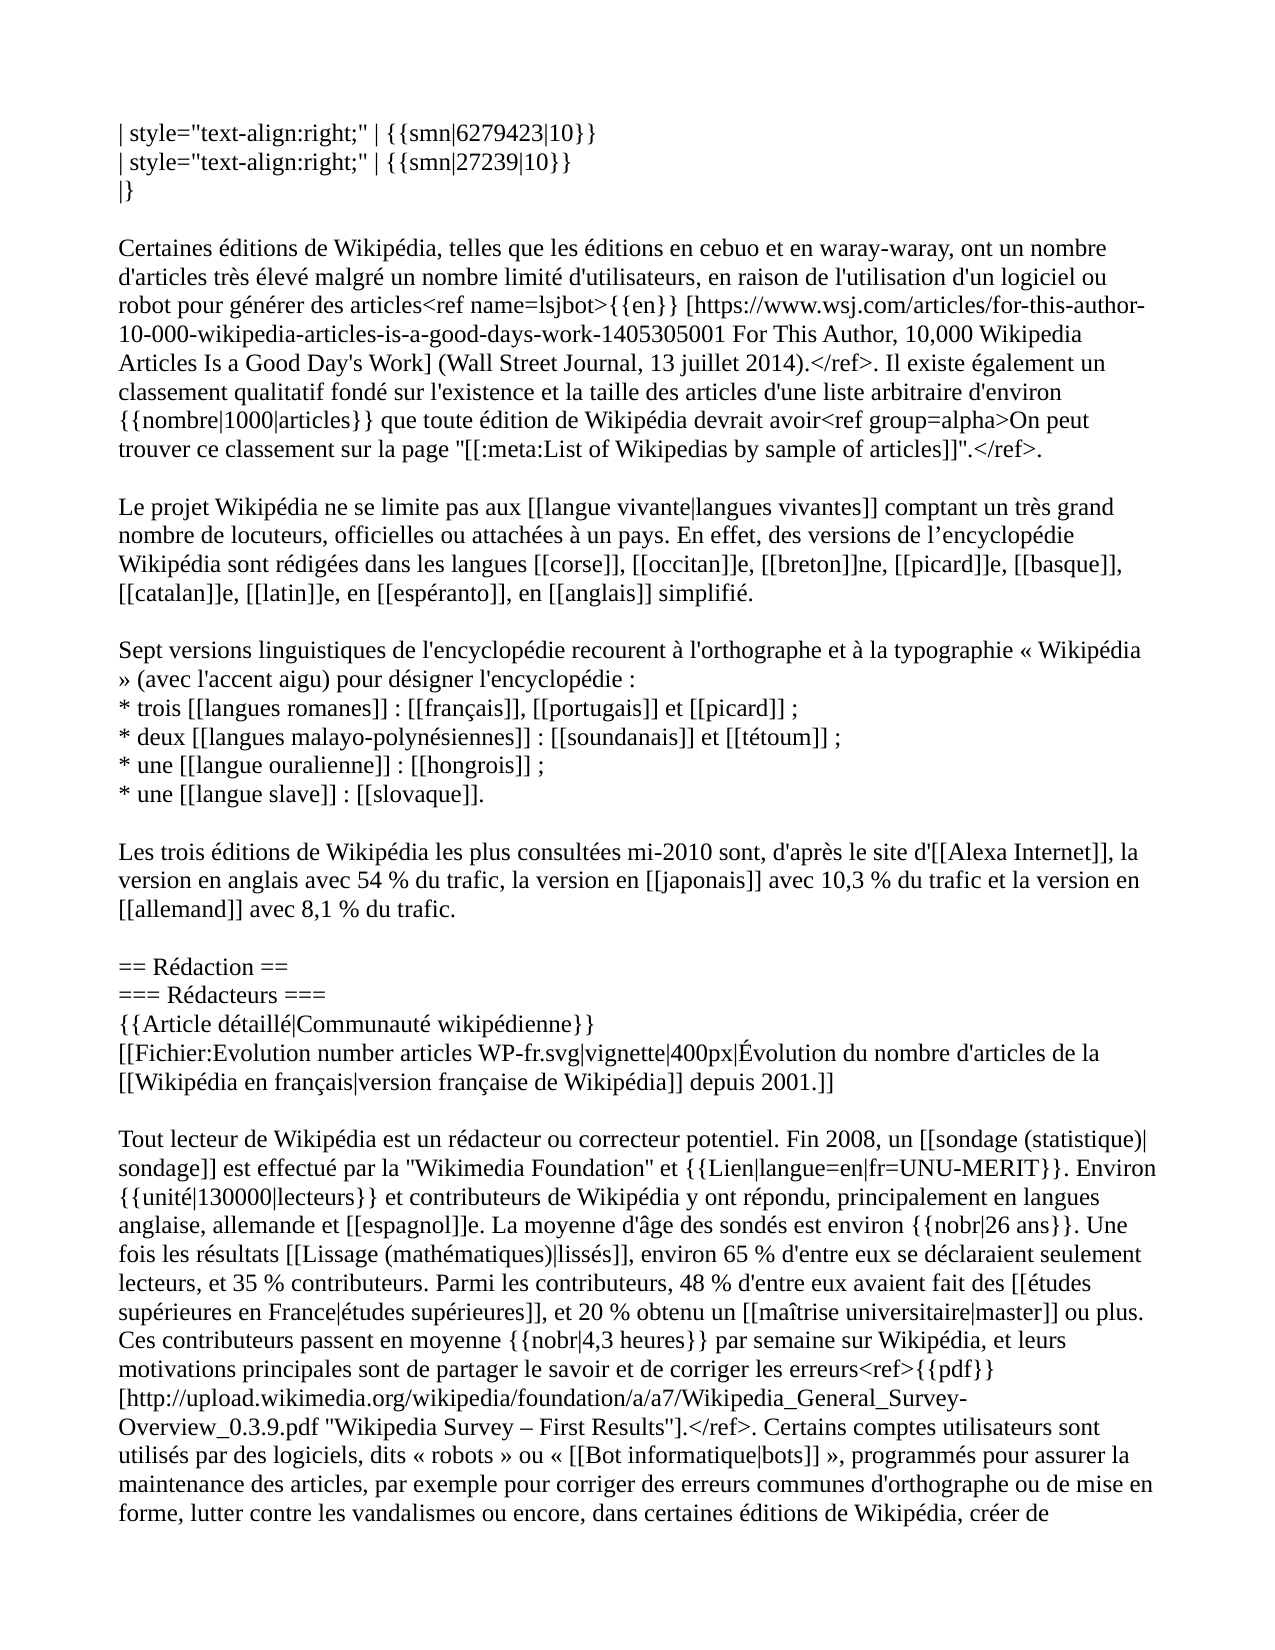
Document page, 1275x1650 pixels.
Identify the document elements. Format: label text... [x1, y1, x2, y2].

text * trois [[langues romanes]] : [[français]], [[portugais]] et [[picard]] ; [118, 693, 1157, 722]
text |} [118, 176, 1157, 204]
text Certaines éditions de Wikipédia, telles que les éditions en cebuo et en waray-waray, ont un nombre d'articles très élevé malgré un nombre limité d'utilisateurs, en raison de l'utilisation d'un logiciel ou robot pour générer des articles<ref name=lsjbot>{{en}} [https://www.wsj.com/articles/for-this-author-10-000-wikipedia-articles-is-a-good-days-work-1405305001 For This Author, 10,000 Wikipedia Articles Is a Good Day's Work] (Wall Street Journal, 13 juillet 2014).</ref>. Il existe également un classement qualitatif fondé sur l'existence et la taille des articles d'une liste arbitraire d'environ {{nombre|1000|articles}} que toute édition de Wikipédia devrait avoir<ref group=alpha>On peut trouver ce classement sur la page ''[[:meta:List of Wikipedias by sample of articles]]''.</ref>. [118, 233, 1157, 463]
text * une [[langue ouralienne]] : [[hongrois]] ; [118, 751, 1157, 779]
text {{Article détaillé|Communauté wikipédienne}} [118, 1009, 1157, 1038]
text === Rédacteurs === [118, 981, 1157, 1009]
text [[Fichier:Evolution number articles WP-fr.svg|vignette|400px|Évolution du nombre d'articles de la [[Wikipédia en français|version française de Wikipédia]] depuis 2001.]] [118, 1038, 1157, 1096]
text Le projet Wikipédia ne se limite pas aux [[langue vivante|langues vivantes]] comptant un très grand nombre de locuteurs, officielles ou attachées à un pays. En effet, des versions de l’encyclopédie Wikipédia sont rédigées dans les langues [[corse]], [[occitan]]e, [[breton]]ne, [[picard]]e, [[basque]], [[catalan]]e, [[latin]]e, en [[espéranto]], en [[anglais]] simplifié. [118, 492, 1157, 607]
text Sept versions linguistiques de l'encyclopédie recourent à l'orthographe et à la typographie « Wikipédia » (avec l'accent aigu) pour désigner l'encyclopédie : [118, 636, 1157, 693]
text Les trois éditions de Wikipédia les plus consultées mi‑2010 sont, d'après le site d'[[Alexa Internet]], la version en anglais avec 54 % du trafic, la version en [[japonais]] avec 10,3 % du trafic et la version en [[allemand]] avec 8,1 % du trafic. [118, 837, 1157, 923]
text * deux [[langues malayo-polynésiennes]] : [[soundanais]] et [[tétoum]] ; [118, 722, 1157, 751]
text | style="text-align:right;" | {{smn|27239|10}} [118, 147, 1157, 176]
text == Rédaction == [118, 952, 1157, 981]
text Tout lecteur de Wikipédia est un rédacteur ou correcteur potentiel. Fin 2008, un [[sondage (statistique)|sondage]] est effectué par la ''Wikimedia Foundation'' et {{Lien|langue=en|fr=UNU-MERIT}}. Environ {{unité|130000|lecteurs}} et contributeurs de Wikipédia y ont répondu, principalement en langues anglaise, allemande et [[espagnol]]e. La moyenne d'âge des sondés est environ {{nobr|26 ans}}. Une fois les résultats [[Lissage (mathématiques)|lissés]], environ 65 % d'entre eux se déclaraient seulement lecteurs, et 35 % contributeurs. Parmi les contributeurs, 48 % d'entre eux avaient fait des [[études supérieures en France|études supérieures]], et 20 % obtenu un [[maîtrise universitaire|master]] ou plus. Ces contributeurs passent en moyenne {{nobr|4,3 heures}} par semaine sur Wikipédia, et leurs motivations principales sont de partager le savoir et de corriger les erreurs<ref>{{pdf}} [http://upload.wikimedia.org/wikipedia/foundation/a/a7/Wikipedia_General_Survey-Overview_0.3.9.pdf ''Wikipedia Survey – First Results''].</ref>. Certains comptes utilisateurs sont utilisés par des logiciels, dits « robots » ou « [[Bot informatique|bots]] », programmés pour assurer la maintenance des articles, par exemple pour corriger des erreurs communes d'orthographe ou de mise en forme, lutter contre les vandalismes ou encore, dans certaines éditions de Wikipédia, créer de [118, 1124, 1157, 1527]
text | style="text-align:right;" | {{smn|6279423|10}} [118, 118, 1157, 147]
text * une [[langue slave]] : [[slovaque]]. [118, 779, 1157, 808]
